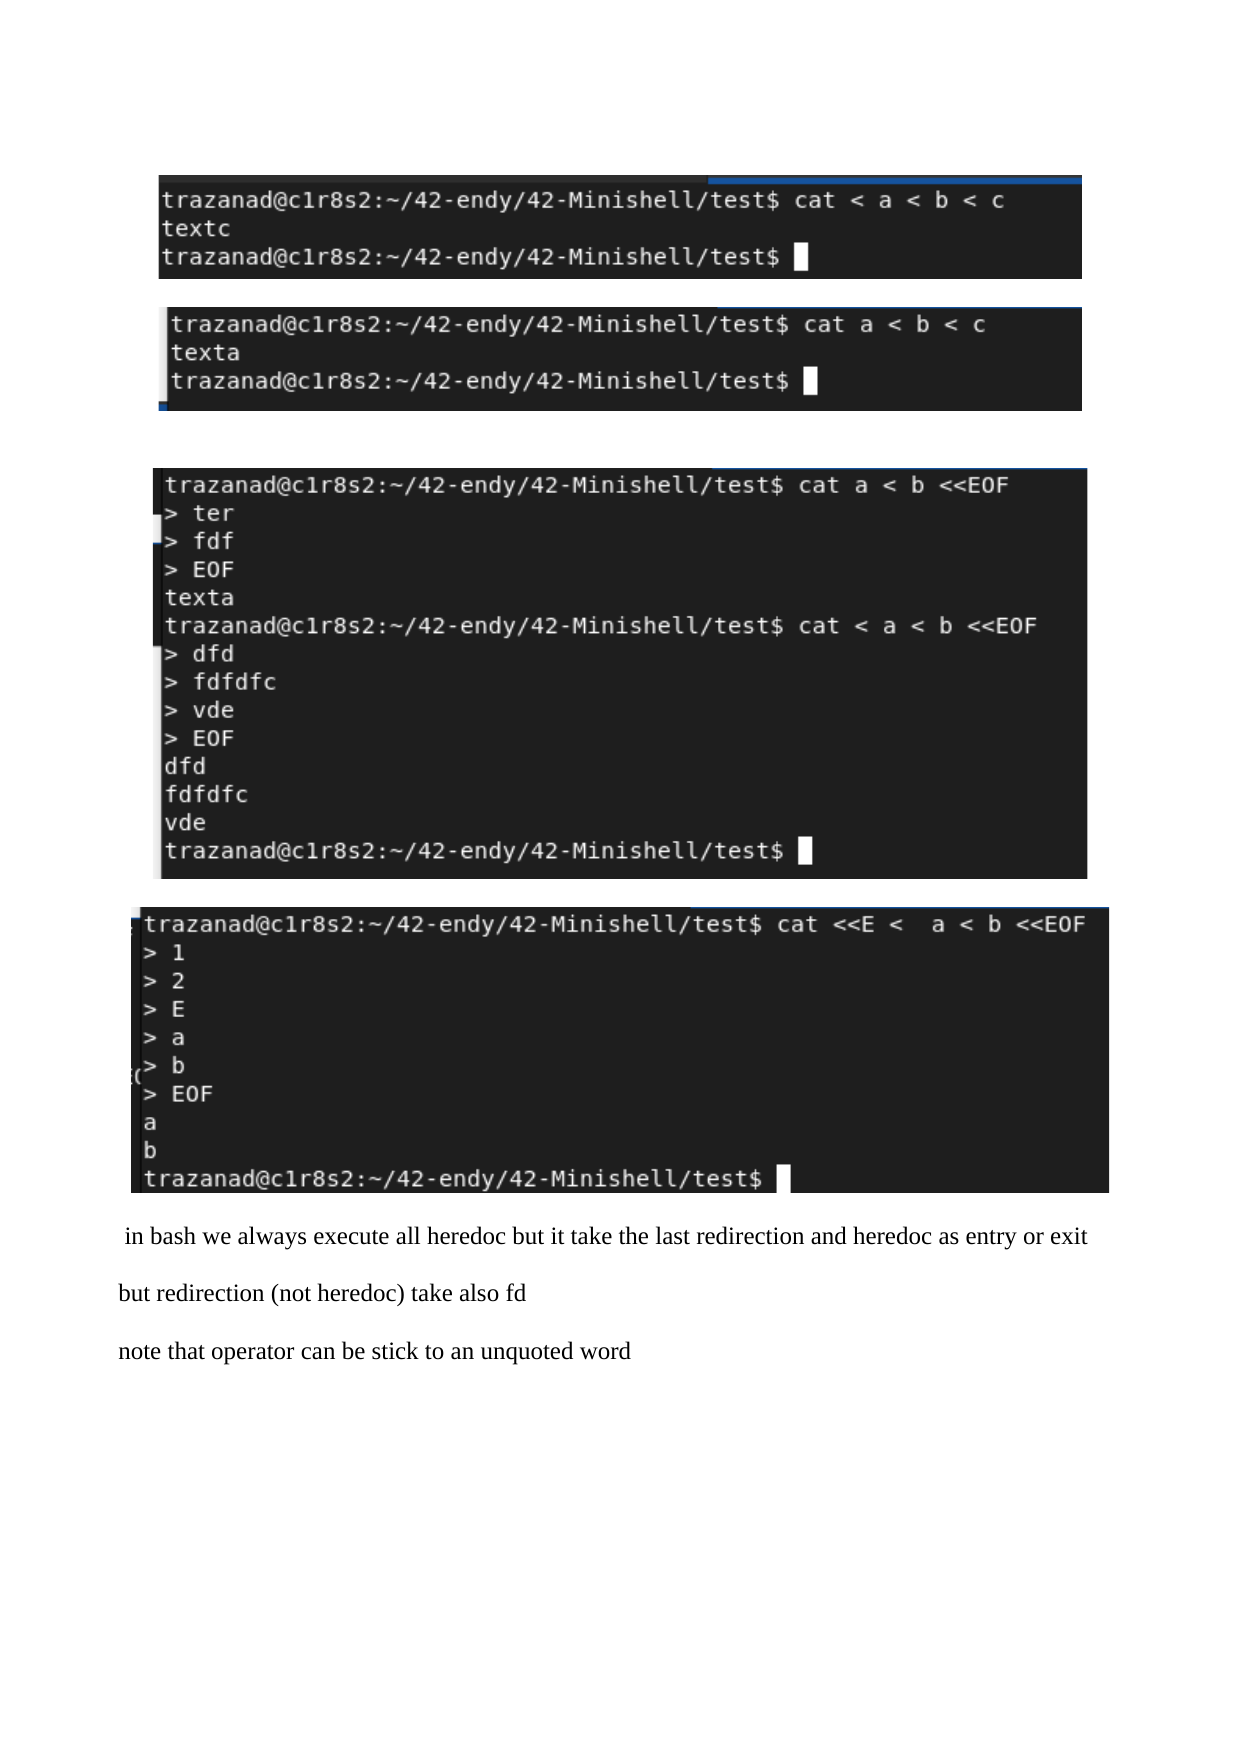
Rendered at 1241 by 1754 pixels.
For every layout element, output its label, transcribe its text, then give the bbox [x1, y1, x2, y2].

text note that operator can be stick to an unquoted word [118, 1336, 1122, 1365]
picture [152, 468, 1088, 879]
picture [158, 175, 1082, 279]
picture [158, 307, 1082, 411]
picture [131, 907, 1110, 1193]
text but redirection (not heredoc) take also fd [118, 1278, 1122, 1307]
text in bash we always execute all heredoc but it take the last redirection and heredoc as entry or exit [118, 1221, 1122, 1250]
